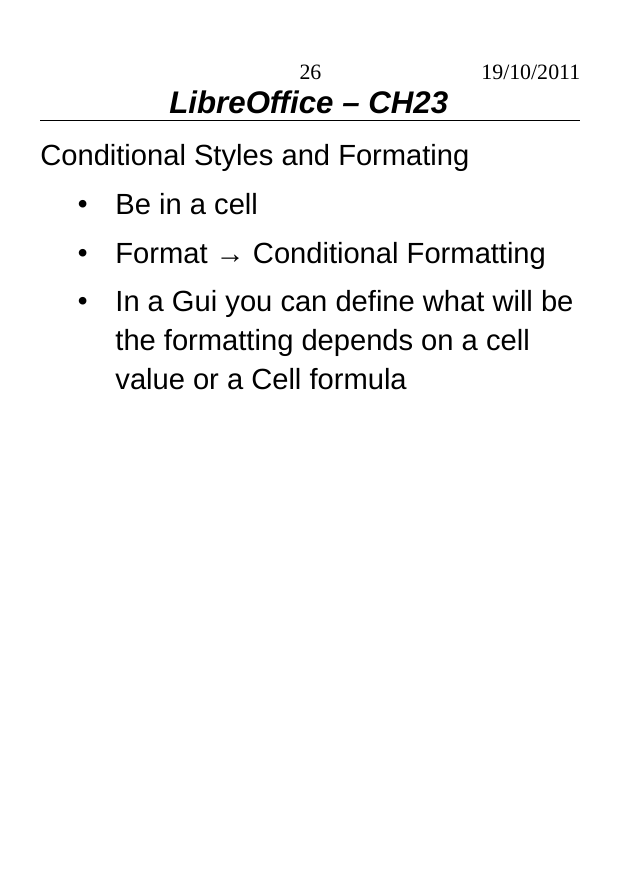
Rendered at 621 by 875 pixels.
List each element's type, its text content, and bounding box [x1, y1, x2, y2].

list Format → Conditional Formatting [78, 236, 580, 269]
list In a Gui you can define what will be the formatting depends on a cell value or a Cell formula [78, 284, 580, 395]
list Be in a cell [78, 187, 580, 221]
text Conditional Styles and Formating [40, 138, 580, 172]
subtitle LibreOffice – CH23 [40, 84, 580, 120]
